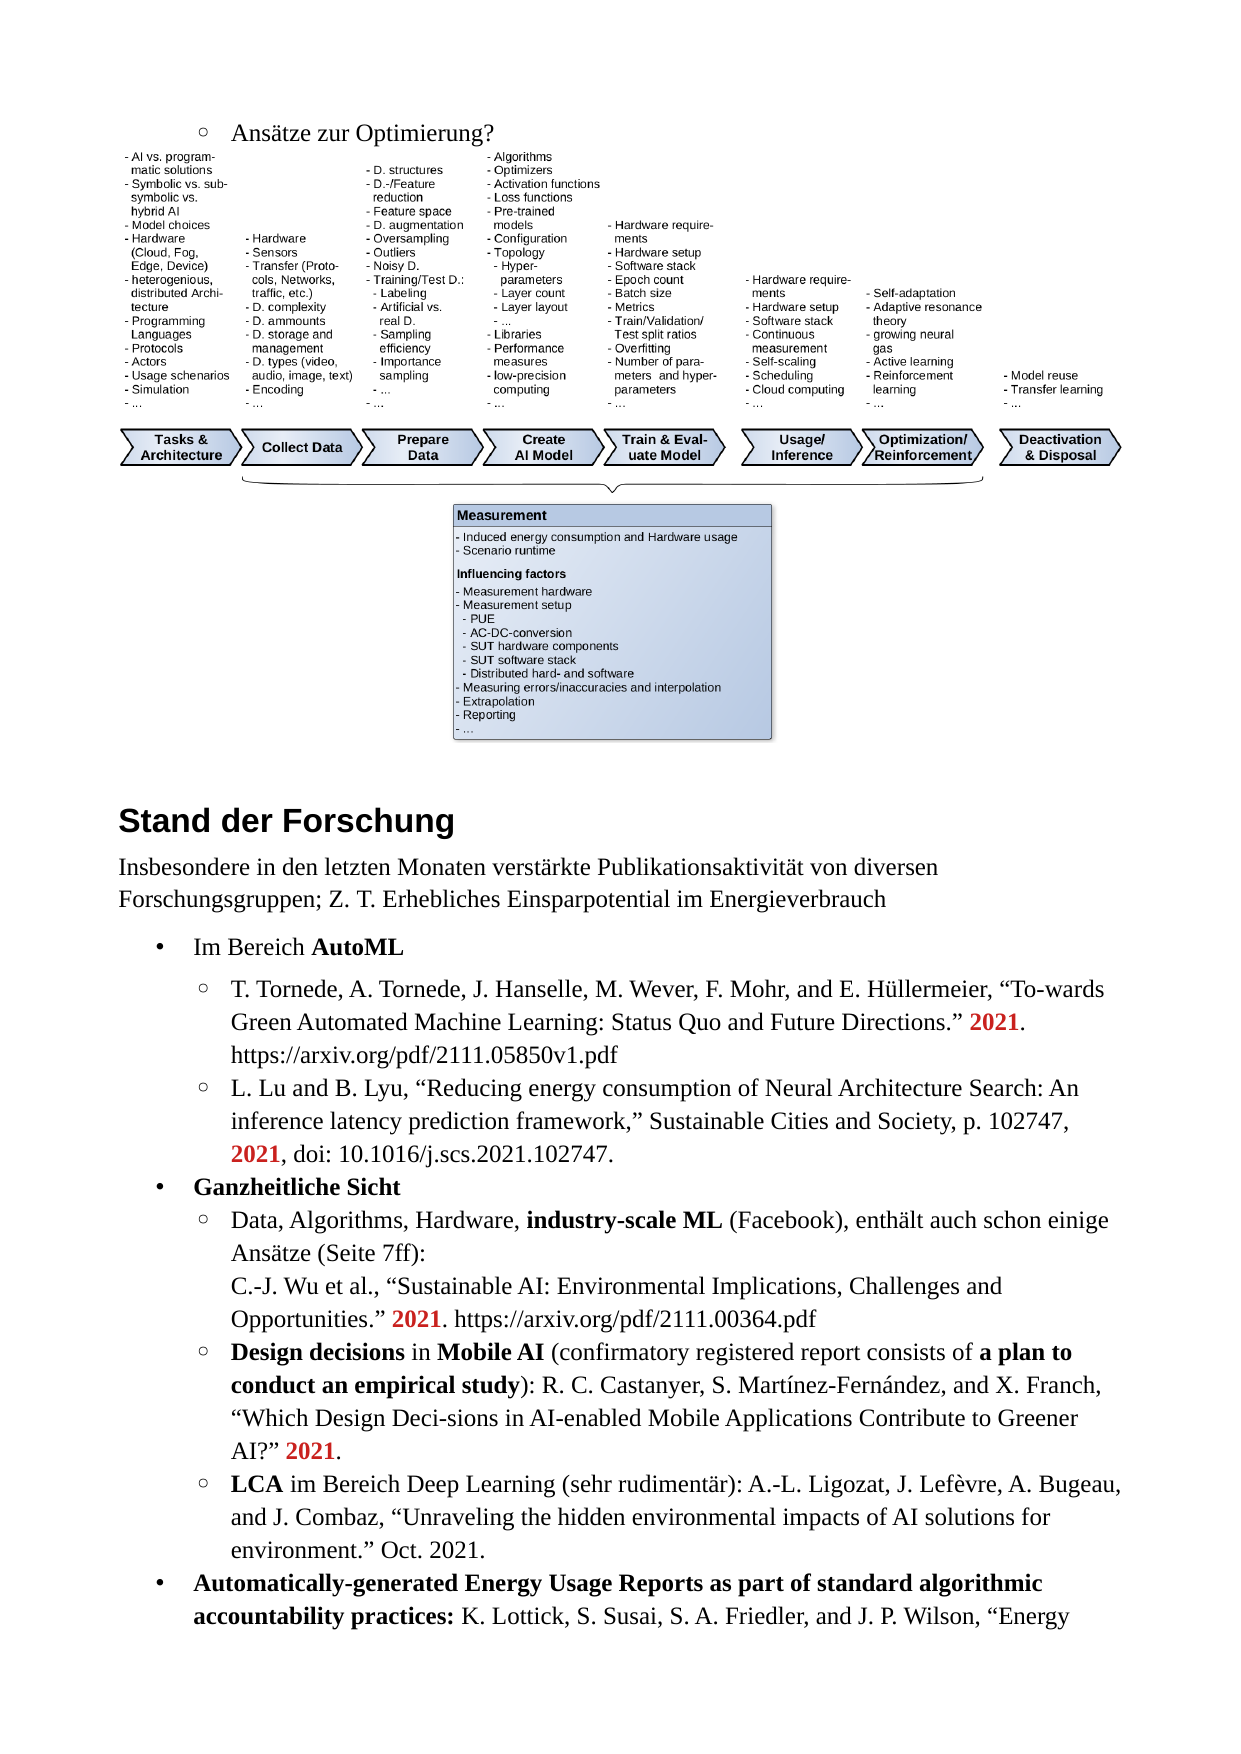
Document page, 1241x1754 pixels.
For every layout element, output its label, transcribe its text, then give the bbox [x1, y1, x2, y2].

list Im Bereich AutoML [156, 932, 1122, 961]
list Automatically-generated Energy Usage Reports as part of standard algorithmic accountability practices: K. Lottick, S. Susai, S. A. Friedler, and J. P. Wilson, “Energy [156, 1568, 1122, 1630]
list Ganzheitliche Sicht [156, 1172, 1122, 1201]
list T. Tornede, A. Tornede, J. Hanselle, M. Wever, F. Mohr, and E. Hüllermeier, “To-wards Green Automated Machine Learning: Status Quo and Future Directions.” 2021. https://arxiv.org/pdf/2111.05850v1.pdf [193, 974, 1122, 1069]
text Insbesondere in den letzten Monaten verstärkte Publikationsaktivität von diversen Forschungsgruppen; Z. T. Erhebliches Einsparpotential im Energieverbrauch [118, 852, 1122, 913]
list LCA im Bereich Deep Learning (sehr rudimentär): A.-L. Ligozat, J. Lefèvre, A. Bugeau, and J. Combaz, “Unraveling the hidden environmental impacts of AI solutions for environment.” Oct. 2021. [193, 1469, 1122, 1564]
list Design decisions in Mobile AI (confirmatory registered report consists of a plan to conduct an empirical study): R. C. Castanyer, S. Martínez-Fernández, and X. Franch, “Which Design Deci-sions in AI-enabled Mobile Applications Contribute to Greener AI?” 2021. [193, 1337, 1122, 1465]
subtitle Stand der Forschung [118, 800, 1122, 839]
list Data, Algorithms, Hardware, industry-scale ML (Facebook), enthält auch schon einige Ansätze (Seite 7ff): C.-J. Wu et al., “Sustainable AI: Environmental Implications, Challenges and Opportunities.” 2021. https://arxiv.org/pdf/2111.00364.pdf [193, 1205, 1122, 1333]
list Ansätze zur Optimierung? [193, 118, 1122, 147]
list L. Lu and B. Lyu, “Reducing energy consumption of Neural Architecture Search: An inference latency prediction framework,” Sustainable Cities and Society, p. 102747, 2021, doi: 10.1016/j.scs.2021.102747. [193, 1073, 1122, 1168]
picture [118, 151, 1123, 743]
